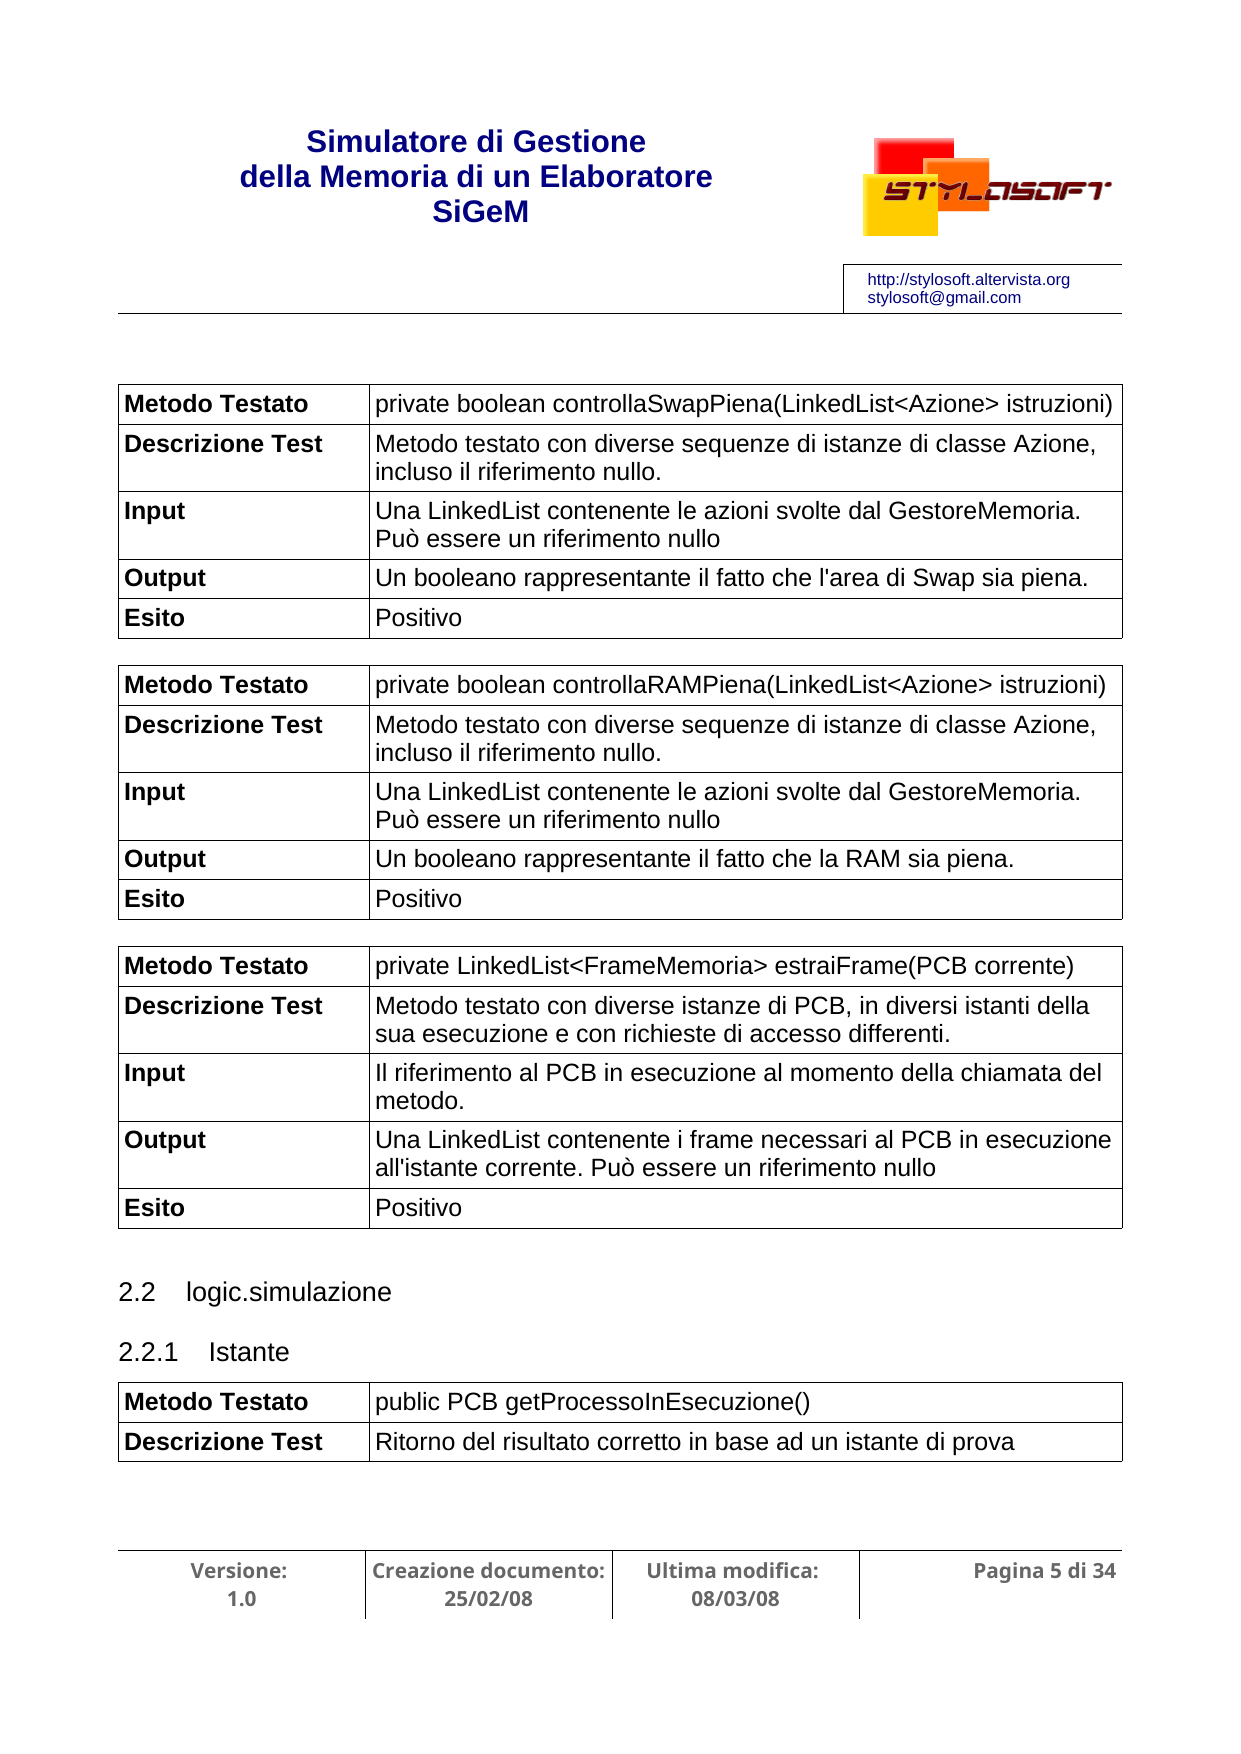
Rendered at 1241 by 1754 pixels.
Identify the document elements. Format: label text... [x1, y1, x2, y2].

table_cell Una LinkedList contenente i frame necessari al PCB in esecuzione all'istante corrente. Può essere un riferimento nullo [370, 1122, 1122, 1188]
table_cell Un booleano rappresentante il fatto che l'area di Swap sia piena. [370, 560, 1122, 598]
table_cell Descrizione Test [119, 987, 369, 1053]
table_cell Una LinkedList contenente le azioni svolte dal GestoreMemoria. Può essere un riferimento nullo [370, 773, 1122, 839]
table_header Metodo Testato [119, 666, 369, 705]
picture [848, 123, 1117, 247]
table_cell Output [119, 841, 369, 879]
subtitle logic.simulazione [118, 1277, 1122, 1307]
table_cell Metodo testato con diverse sequenze di istanze di classe Azione, incluso il riferimento nullo. [370, 706, 1122, 772]
table_cell Descrizione Test [119, 1423, 369, 1461]
table_cell Positivo [370, 880, 1122, 918]
table_cell Descrizione Test [119, 425, 369, 491]
table_header Metodo Testato [119, 1383, 369, 1422]
table_cell Metodo testato con diverse sequenze di istanze di classe Azione, incluso il riferimento nullo. [370, 425, 1122, 491]
table_header Metodo Testato [119, 947, 369, 986]
table_cell Input [119, 773, 369, 839]
table_cell Output [119, 1122, 369, 1188]
table_cell Output [119, 560, 369, 598]
table_header public PCB getProcessoInEsecuzione() [370, 1383, 1122, 1422]
table_header private boolean controllaSwapPiena(LinkedList<Azione> istruzioni) [370, 385, 1122, 424]
table_cell Input [119, 492, 369, 558]
table_header private boolean controllaRAMPiena(LinkedList<Azione> istruzioni) [370, 666, 1122, 705]
table_cell Ritorno del risultato corretto in base ad un istante di prova [370, 1423, 1122, 1461]
table_cell Esito [119, 880, 369, 918]
table_cell Un booleano rappresentante il fatto che la RAM sia piena. [370, 841, 1122, 879]
subtitle Istante [118, 1337, 1122, 1367]
table_header private LinkedList<FrameMemoria> estraiFrame(PCB corrente) [370, 947, 1122, 986]
table_cell Positivo [370, 599, 1122, 637]
table_cell Il riferimento al PCB in esecuzione al momento della chiamata del metodo. [370, 1054, 1122, 1121]
table_cell Esito [119, 1189, 369, 1227]
table_cell Descrizione Test [119, 706, 369, 772]
table_header Metodo Testato [119, 385, 369, 424]
table_cell Input [119, 1054, 369, 1121]
table_cell Esito [119, 599, 369, 637]
table_cell Positivo [370, 1189, 1122, 1227]
table_cell Metodo testato con diverse istanze di PCB, in diversi istanti della sua esecuzione e con richieste di accesso differenti. [370, 987, 1122, 1053]
table_cell Una LinkedList contenente le azioni svolte dal GestoreMemoria. Può essere un riferimento nullo [370, 492, 1122, 558]
